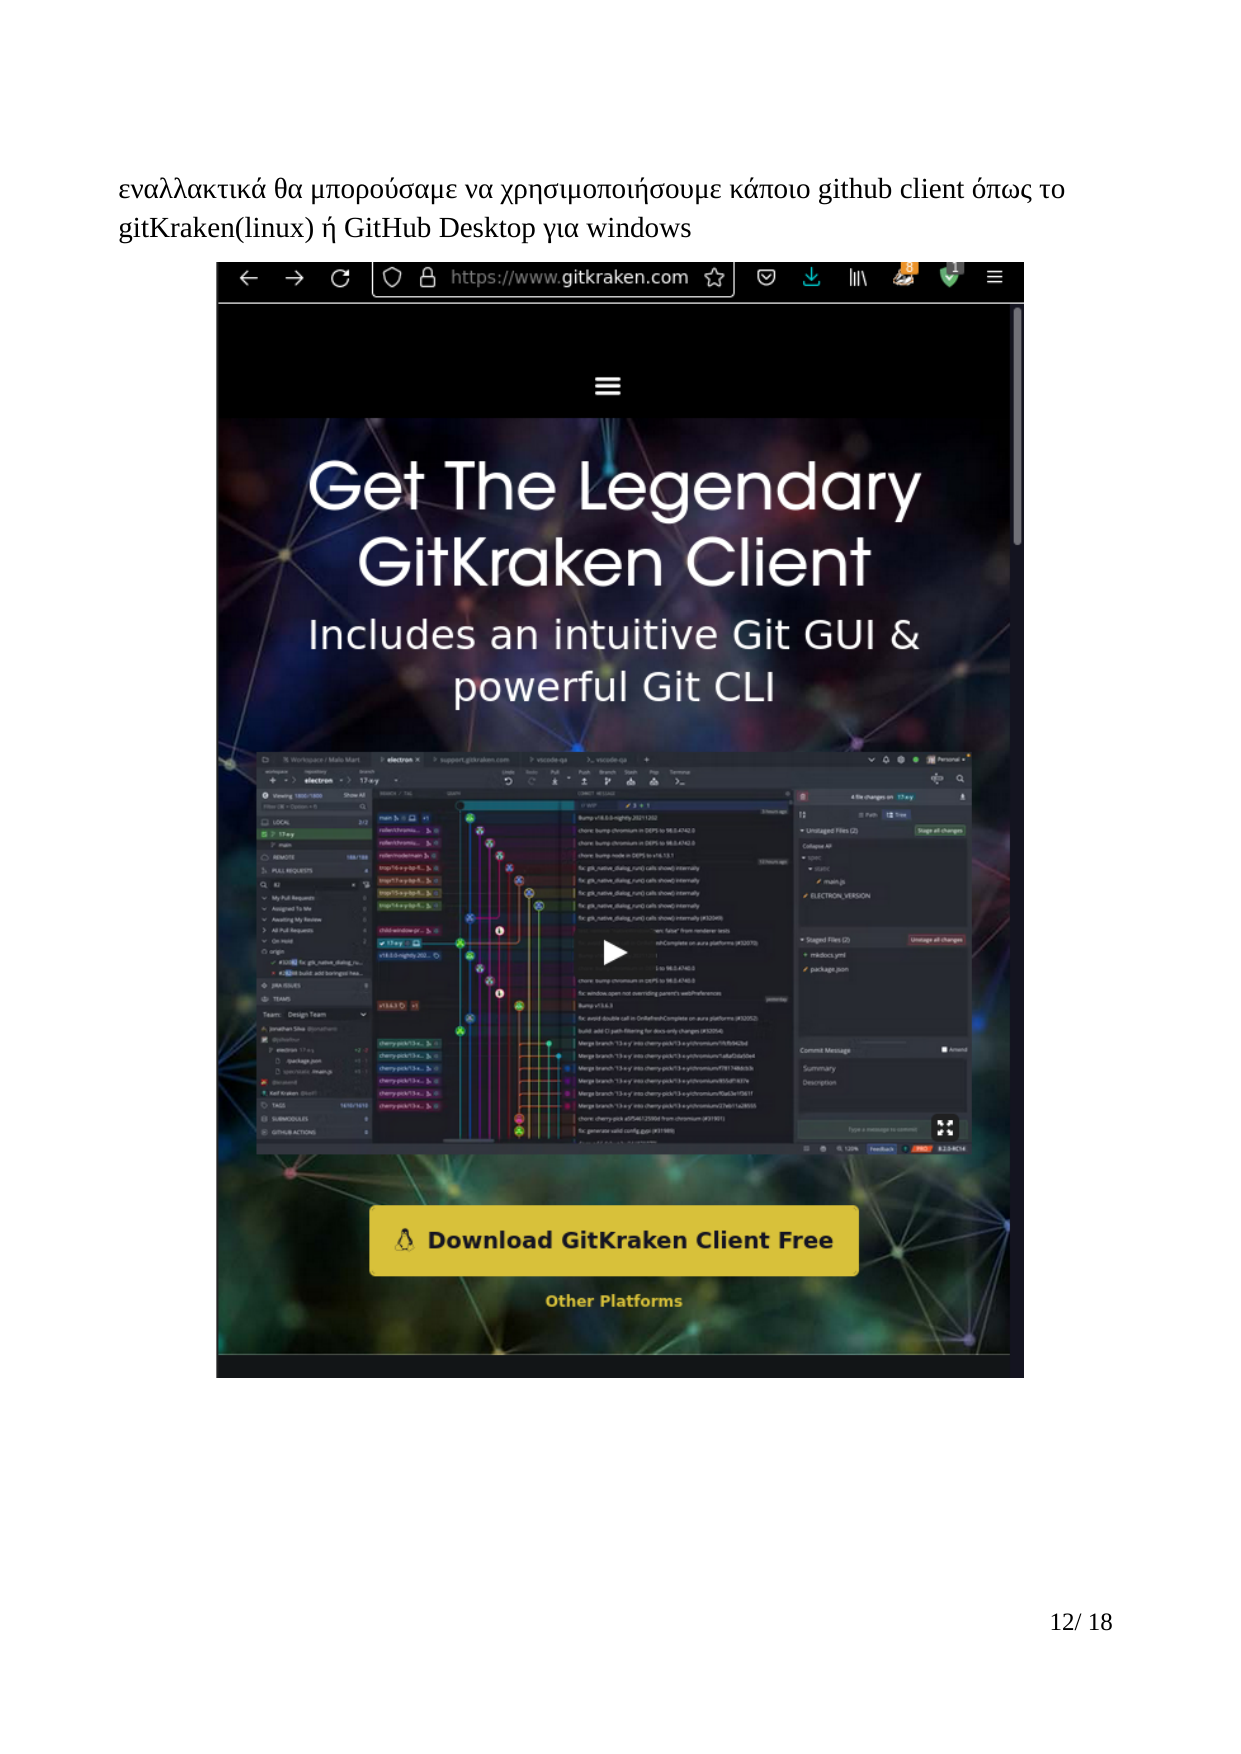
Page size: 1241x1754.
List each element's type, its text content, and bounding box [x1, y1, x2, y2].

picture [216, 262, 1024, 1378]
text εναλλακτικά θα μπορούσαμε να χρησιμοποιήσουμε κάποιο github client όπως το gitKraken(linux) ή GitHub Desktop για windows [118, 171, 1122, 243]
